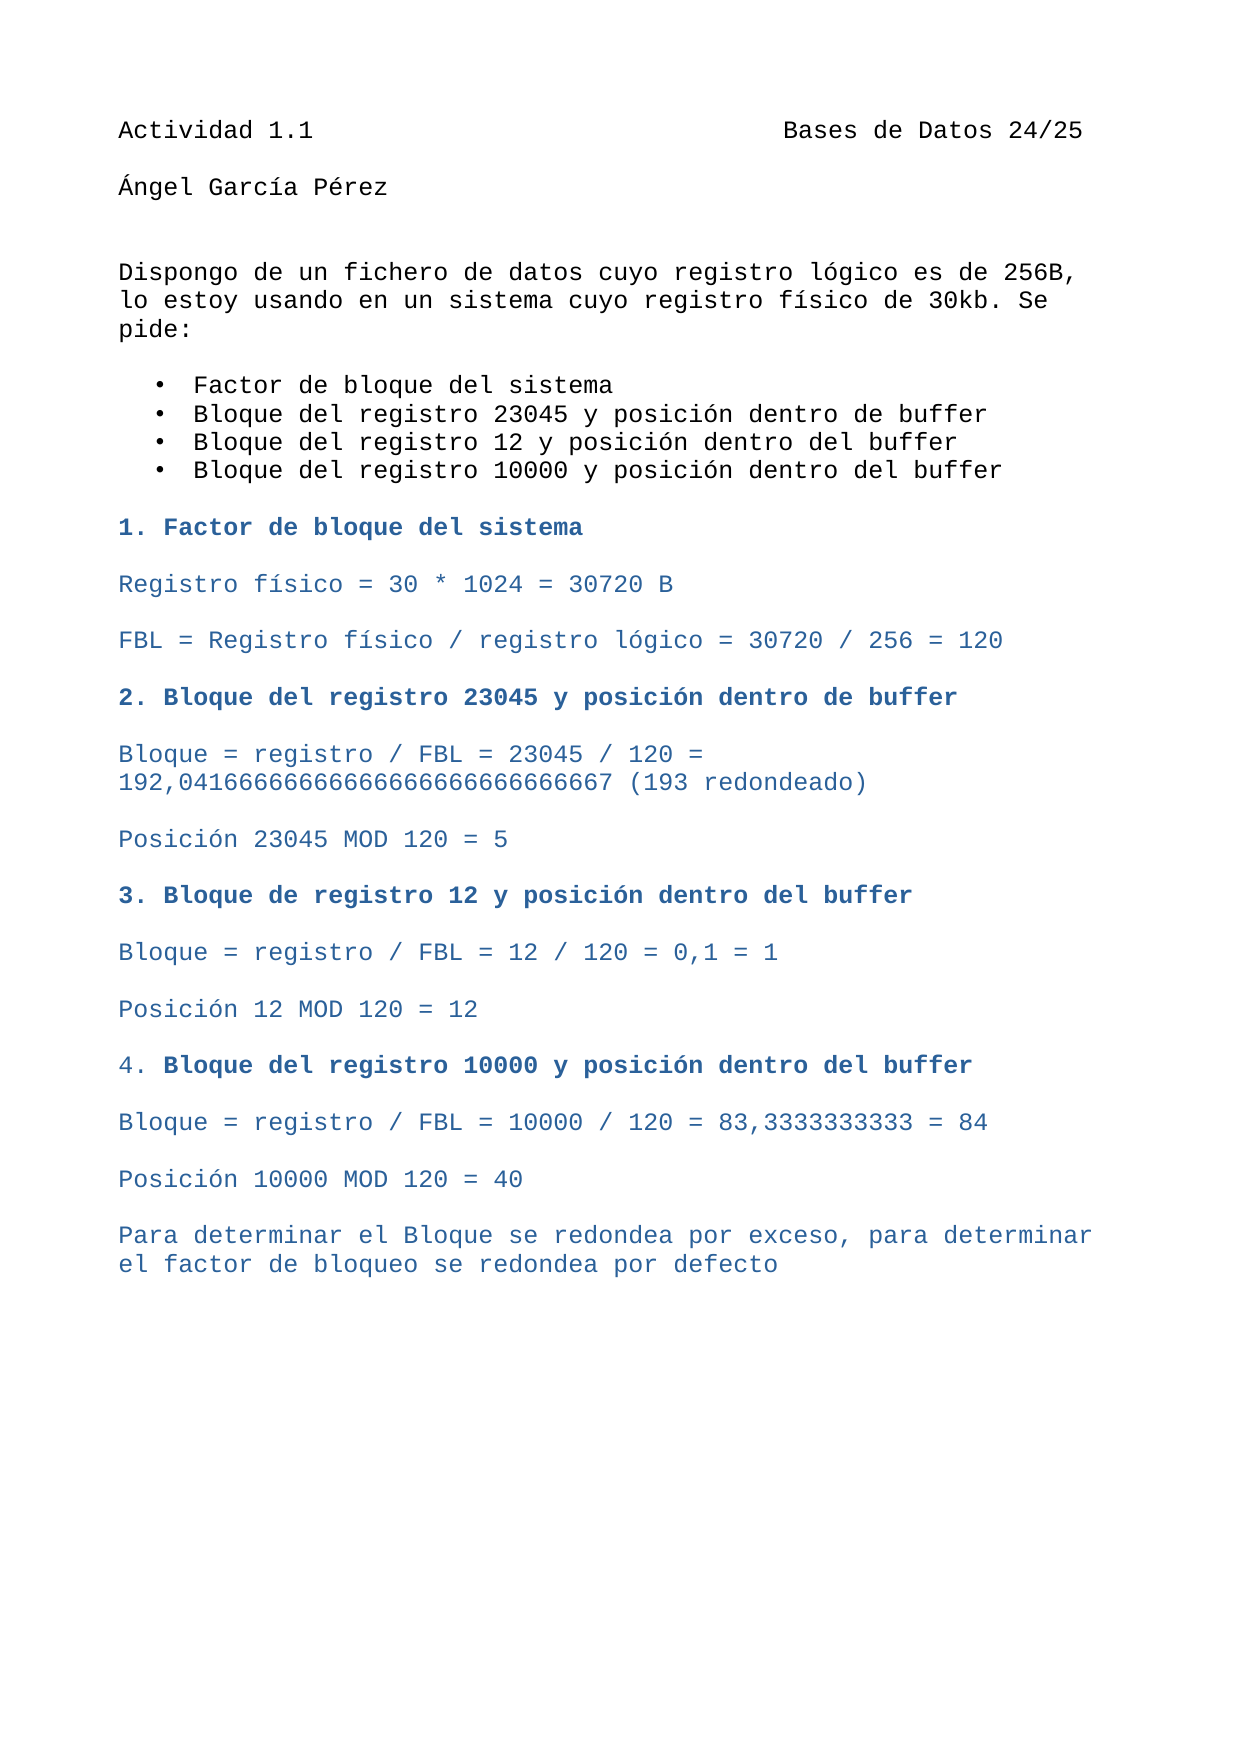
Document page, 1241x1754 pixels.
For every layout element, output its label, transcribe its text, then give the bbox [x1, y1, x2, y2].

text 3. Bloque de registro 12 y posición dentro del buffer [118, 883, 1122, 911]
text Registro físico = 30 * 1024 = 30720 B [118, 571, 1122, 600]
text 4. Bloque del registro 10000 y posición dentro del buffer [118, 1053, 1122, 1081]
text FBL = Registro físico / registro lógico = 30720 / 256 = 120 [118, 628, 1122, 656]
text Bloque = registro / FBL = 12 / 120 = 0,1 = 1 [118, 940, 1122, 968]
list Bloque del registro 12 y posición dentro del buffer [156, 430, 1122, 458]
text 1. Factor de bloque del sistema [118, 515, 1122, 543]
text Para determinar el Bloque se redondea por exceso, para determinar el factor de bloqueo se redondea por defecto [118, 1223, 1122, 1280]
text Posición 12 MOD 120 = 12 [118, 996, 1122, 1025]
text Bloque = registro / FBL = 10000 / 120 = 83,3333333333 = 84 [118, 1110, 1122, 1138]
list Factor de bloque del sistema [156, 373, 1122, 401]
text Dispongo de un fichero de datos cuyo registro lógico es de 256B, lo estoy usando en un sistema cuyo registro físico de 30kb. Se pide: [118, 260, 1122, 345]
list Bloque del registro 23045 y posición dentro de buffer [156, 401, 1122, 430]
text Posición 23045 MOD 120 = 5 [118, 826, 1122, 855]
text 2. Bloque del registro 23045 y posición dentro de buffer [118, 685, 1122, 713]
text Actividad 1.1 Bases de Datos 24/25 [118, 118, 1122, 146]
text Bloque = registro / FBL = 23045 / 120 = 192,04166666666666666666666666667 (193 redondeado) [118, 741, 1122, 798]
text Posición 10000 MOD 120 = 40 [118, 1166, 1122, 1195]
list Bloque del registro 10000 y posición dentro del buffer [156, 458, 1122, 486]
text Ángel García Pérez [118, 175, 1122, 203]
